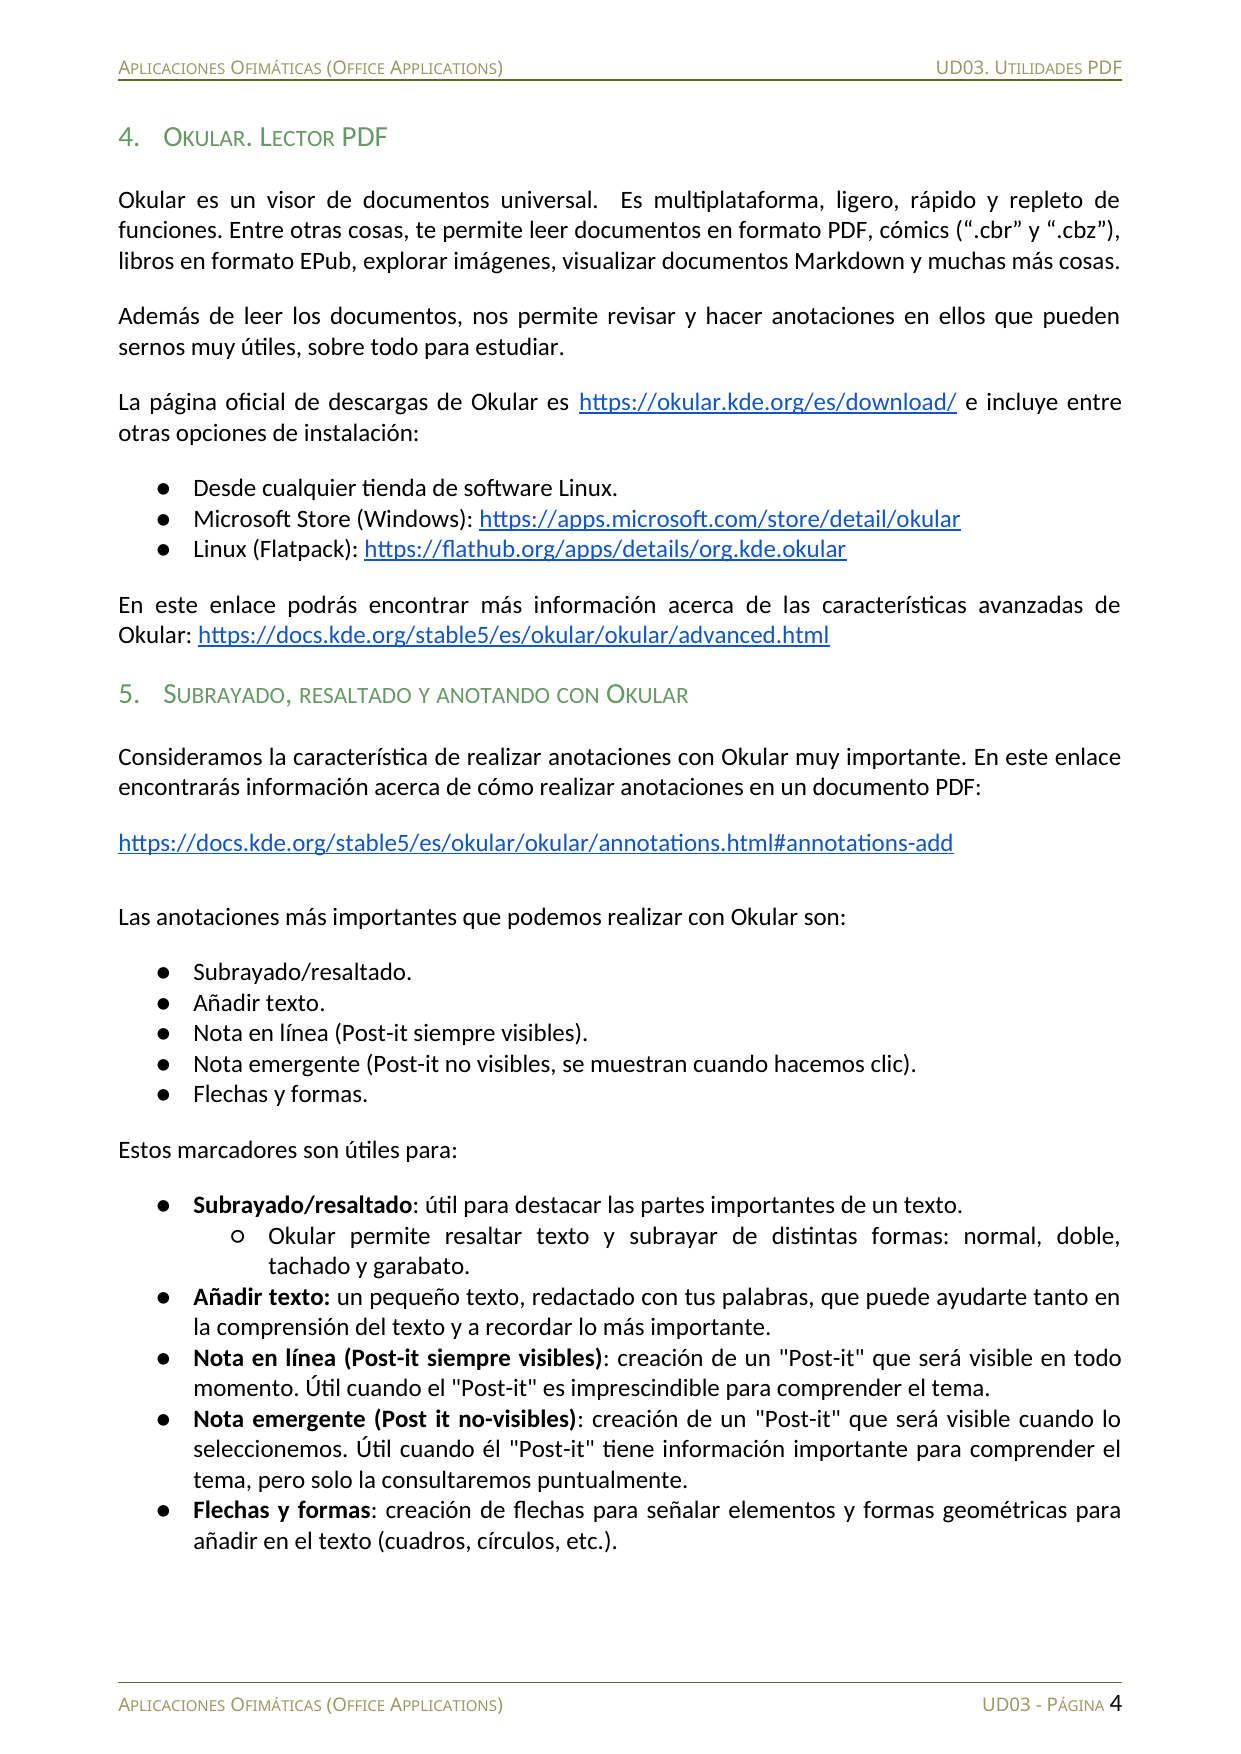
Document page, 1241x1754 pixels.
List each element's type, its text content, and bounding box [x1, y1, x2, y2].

list Subrayado/resaltado: útil para destacar las partes importantes de un texto. [156, 1189, 1122, 1220]
text Además de leer los documentos, nos permite revisar y hacer anotaciones en ellos que pueden sernos muy útiles, sobre todo para estudiar. [118, 300, 1122, 361]
list Añadir texto: un pequeño texto, redactado con tus palabras, que puede ayudarte tanto en la comprensión del texto y a recordar lo más importante. [156, 1281, 1122, 1342]
text En este enlace podrás encontrar más información acerca de las características avanzadas de Okular: https://docs.kde.org/stable5/es/okular/okular/advanced.html [118, 589, 1122, 650]
text Consideramos la característica de realizar anotaciones con Okular muy importante. En este enlace encontrarás información acerca de cómo realizar anotaciones en un documento PDF: [118, 741, 1122, 802]
list Subrayado/resaltado. [156, 956, 1122, 987]
list Linux (Flatpack): https://flathub.org/apps/details/org.kde.okular [156, 533, 1122, 564]
text Las anotaciones más importantes que podemos realizar con Okular son: [118, 901, 1122, 931]
text La página oficial de descargas de Okular es https://okular.kde.org/es/download/ e incluye entre otras opciones de instalación: [118, 386, 1122, 447]
list Flechas y formas. [156, 1078, 1122, 1109]
list Nota emergente (Post-it no visibles, se muestran cuando hacemos clic). [156, 1048, 1122, 1078]
list Okular permite resaltar texto y subrayar de distintas formas: normal, doble, tachado y garabato. [231, 1220, 1122, 1281]
list Nota en línea (Post-it siempre visibles): creación de un "Post-it" que será visible en todo momento. Útil cuando el "Post-it" es imprescindible para comprender el tema. [156, 1342, 1122, 1403]
text Okular es un visor de documentos universal. Es multiplataforma, ligero, rápido y repleto de funciones. Entre otras cosas, te permite leer documentos en formato PDF, cómics (“.cbr” y “.cbz”), libros en formato EPub, explorar imágenes, visualizar documentos Markdown y muchas más cosas. [118, 184, 1122, 275]
list Microsoft Store (Windows): https://apps.microsoft.com/store/detail/okular [156, 503, 1122, 533]
text https://docs.kde.org/stable5/es/okular/okular/annotations.html#annotations-add [118, 827, 1122, 857]
list Añadir texto. [156, 987, 1122, 1017]
list Desde cualquier tienda de software Linux. [156, 472, 1122, 503]
list Nota emergente (Post it no-visibles): creación de un "Post-it" que será visible cuando lo seleccionemos. Útil cuando él "Post-it" tiene información importante para comprender el tema, pero solo la consultaremos puntualmente. [156, 1403, 1122, 1494]
subtitle Okular. Lector PDF [118, 118, 1122, 154]
subtitle Subrayado, resaltado y anotando con Okular [118, 675, 1122, 711]
list Flechas y formas: creación de flechas para señalar elementos y formas geométricas para añadir en el texto (cuadros, círculos, etc.). [156, 1494, 1122, 1556]
list Nota en línea (Post-it siempre visibles). [156, 1017, 1122, 1048]
text Estos marcadores son útiles para: [118, 1134, 1122, 1164]
